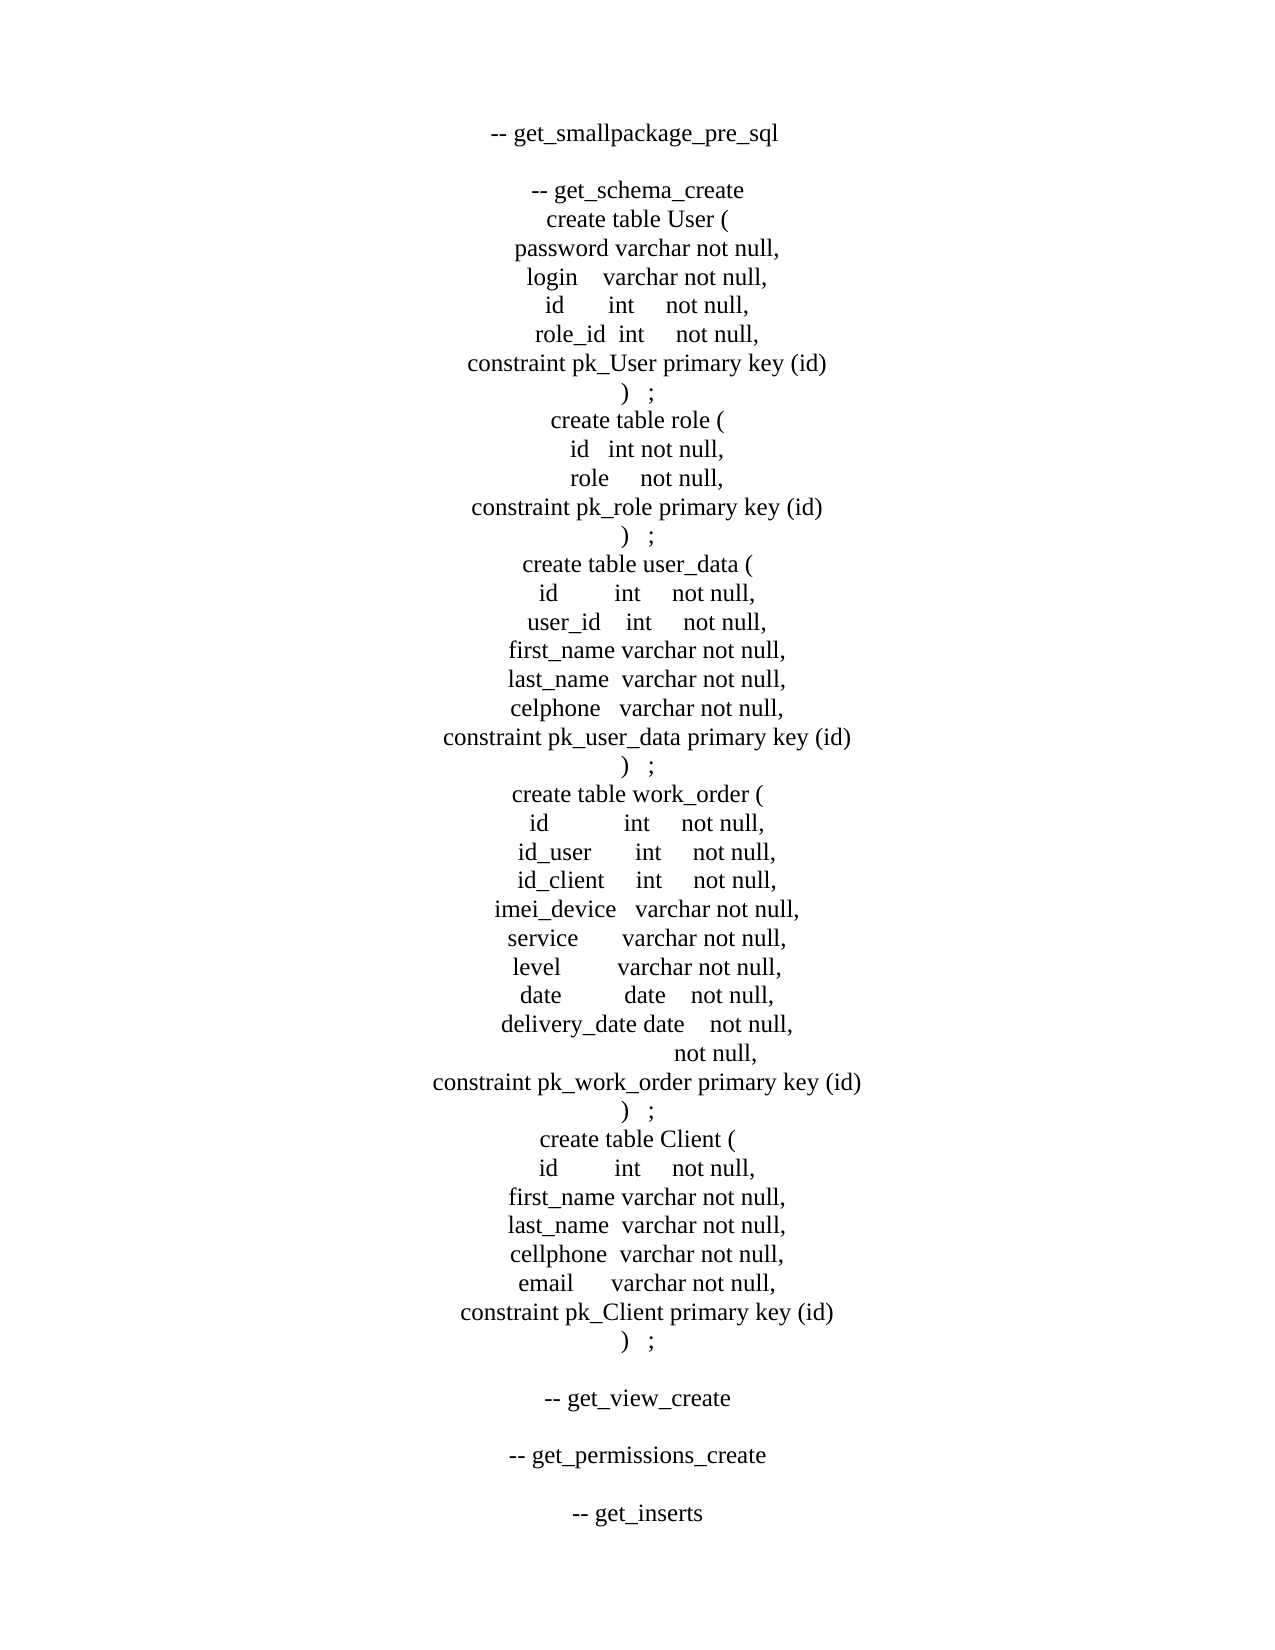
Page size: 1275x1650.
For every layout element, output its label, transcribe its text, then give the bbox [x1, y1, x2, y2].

text constraint pk_Client primary key (id) [118, 1297, 1157, 1326]
text login varchar not null, [118, 262, 1157, 291]
text ) ; [118, 1096, 1157, 1124]
text -- get_inserts [118, 1498, 1157, 1527]
text -- get_view_create [118, 1383, 1157, 1412]
text id int not null, [118, 434, 1157, 463]
text delivery_date date not null, [118, 1009, 1157, 1038]
text ) ; [118, 751, 1157, 779]
text id int not null, [118, 1153, 1157, 1182]
text constraint pk_user_data primary key (id) [118, 722, 1157, 751]
text ) ; [118, 521, 1157, 549]
text date date not null, [118, 981, 1157, 1009]
text first_name varchar not null, [118, 1182, 1157, 1211]
text constraint pk_work_order primary key (id) [118, 1067, 1157, 1096]
text user_id int not null, [118, 607, 1157, 636]
text create table user_data ( [118, 549, 1157, 578]
text id_client int not null, [118, 866, 1157, 894]
text id int not null, [118, 808, 1157, 837]
text cellphone varchar not null, [118, 1239, 1157, 1268]
text -- get_schema_create [118, 176, 1157, 204]
text id_user int not null, [118, 837, 1157, 866]
text id int not null, [118, 291, 1157, 319]
text role not null, [118, 463, 1157, 492]
text ) ; [118, 377, 1157, 406]
text last_name varchar not null, [118, 664, 1157, 693]
text -- get_permissions_create [118, 1441, 1157, 1469]
text constraint pk_User primary key (id) [118, 348, 1157, 377]
text role_id int not null, [118, 319, 1157, 348]
text service varchar not null, [118, 923, 1157, 952]
text ) ; [118, 1326, 1157, 1354]
text id int not null, [118, 578, 1157, 607]
text create table Client ( [118, 1124, 1157, 1153]
text create table role ( [118, 406, 1157, 434]
text create table User ( [118, 204, 1157, 233]
text last_name varchar not null, [118, 1211, 1157, 1239]
text celphone varchar not null, [118, 693, 1157, 722]
text level varchar not null, [118, 952, 1157, 981]
text -- get_smallpackage_pre_sql [118, 118, 1157, 147]
text constraint pk_role primary key (id) [118, 492, 1157, 521]
text email varchar not null, [118, 1268, 1157, 1297]
text not null, [118, 1038, 1157, 1067]
text imei_device varchar not null, [118, 894, 1157, 923]
text first_name varchar not null, [118, 636, 1157, 664]
text create table work_order ( [118, 779, 1157, 808]
text password varchar not null, [118, 233, 1157, 262]
